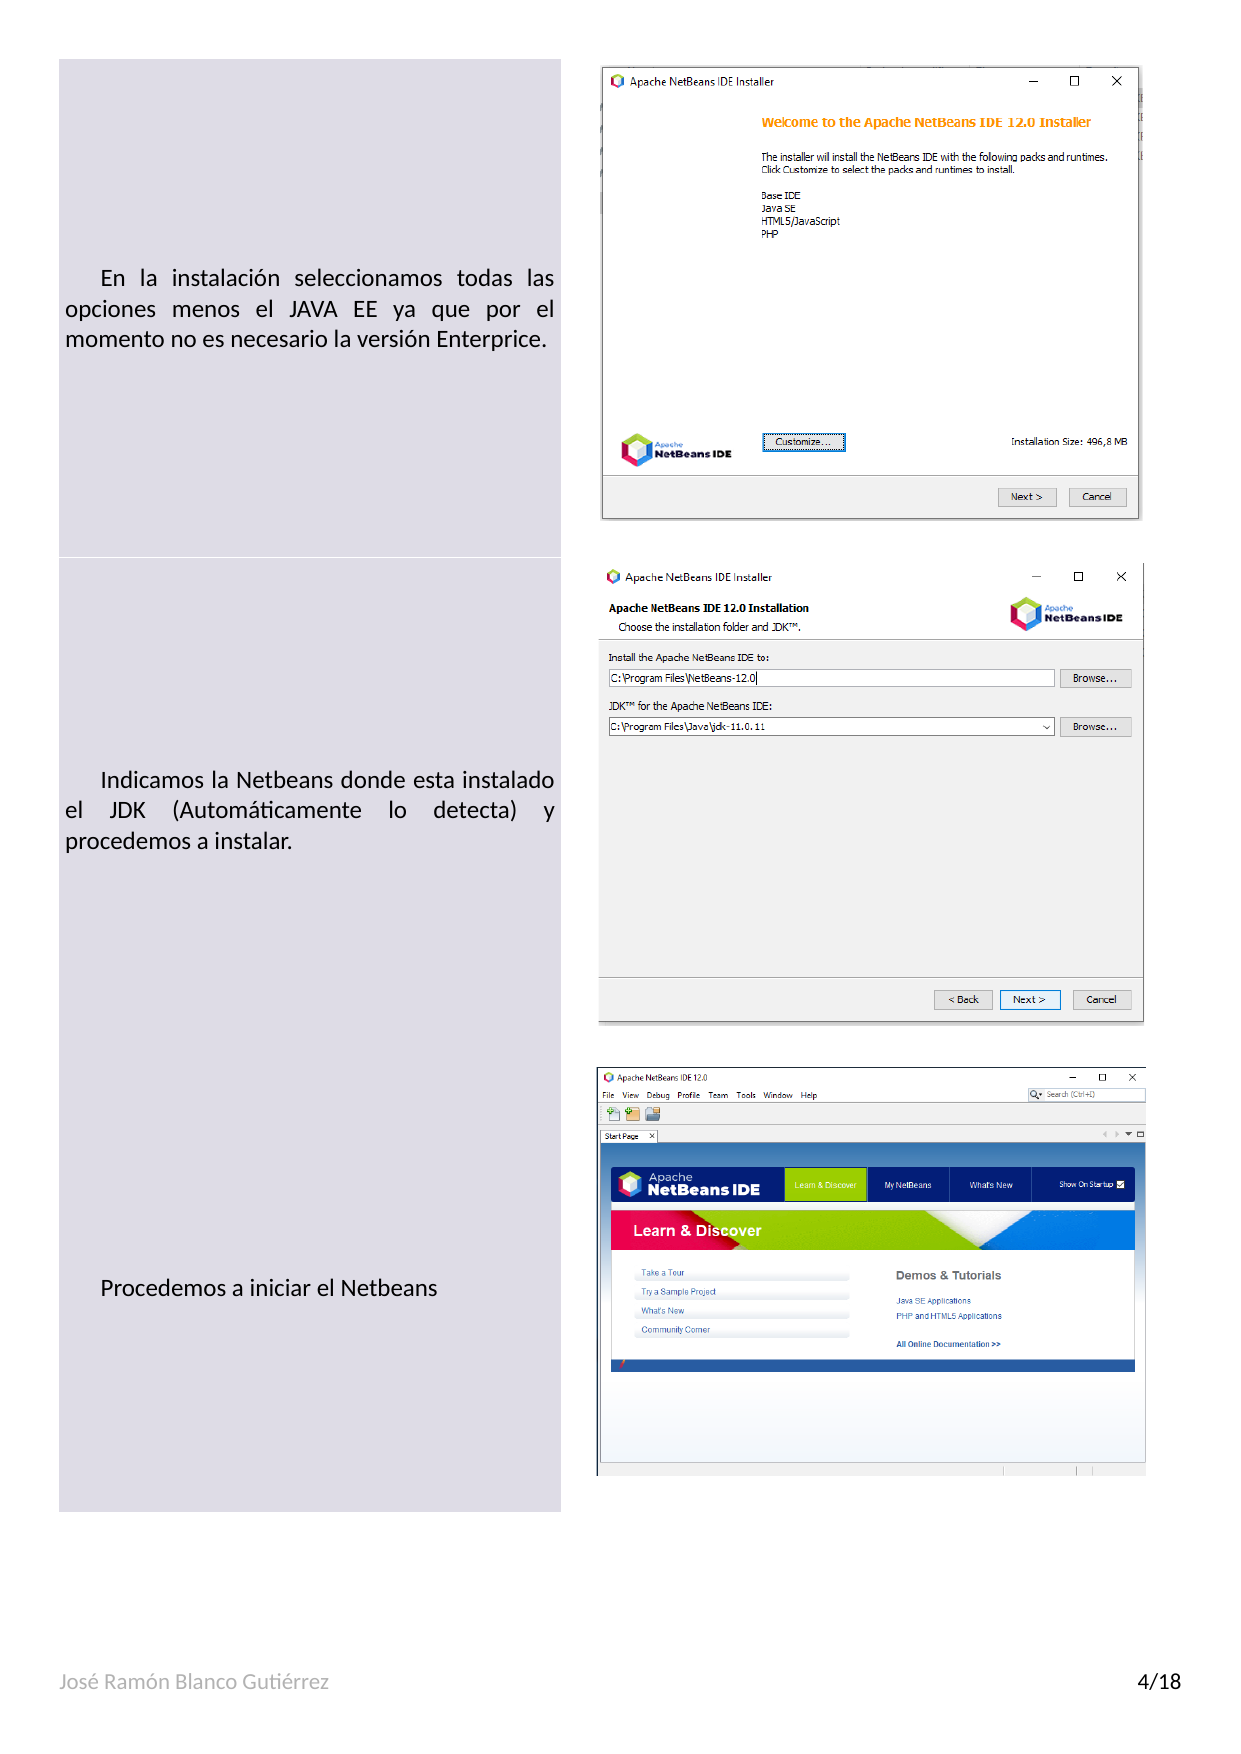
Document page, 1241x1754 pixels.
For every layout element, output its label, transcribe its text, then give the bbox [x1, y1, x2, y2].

table_cell Indicamos la Netbeans donde esta instalado el JDK (Automáticamente lo detecta) y procedemos a instalar. [59, 558, 561, 1062]
table_cell [561, 59, 1181, 557]
picture [596, 1067, 1146, 1476]
picture [600, 65, 1143, 521]
table_cell [561, 558, 1181, 1062]
table_cell [561, 1062, 1181, 1512]
table_cell En la instalación seleccionamos todas las opciones menos el JAVA EE ya que por el momento no es necesario la versión Enterprice. [59, 59, 561, 557]
picture [598, 563, 1145, 1026]
table_cell Procedemos a iniciar el Netbeans [59, 1062, 561, 1512]
